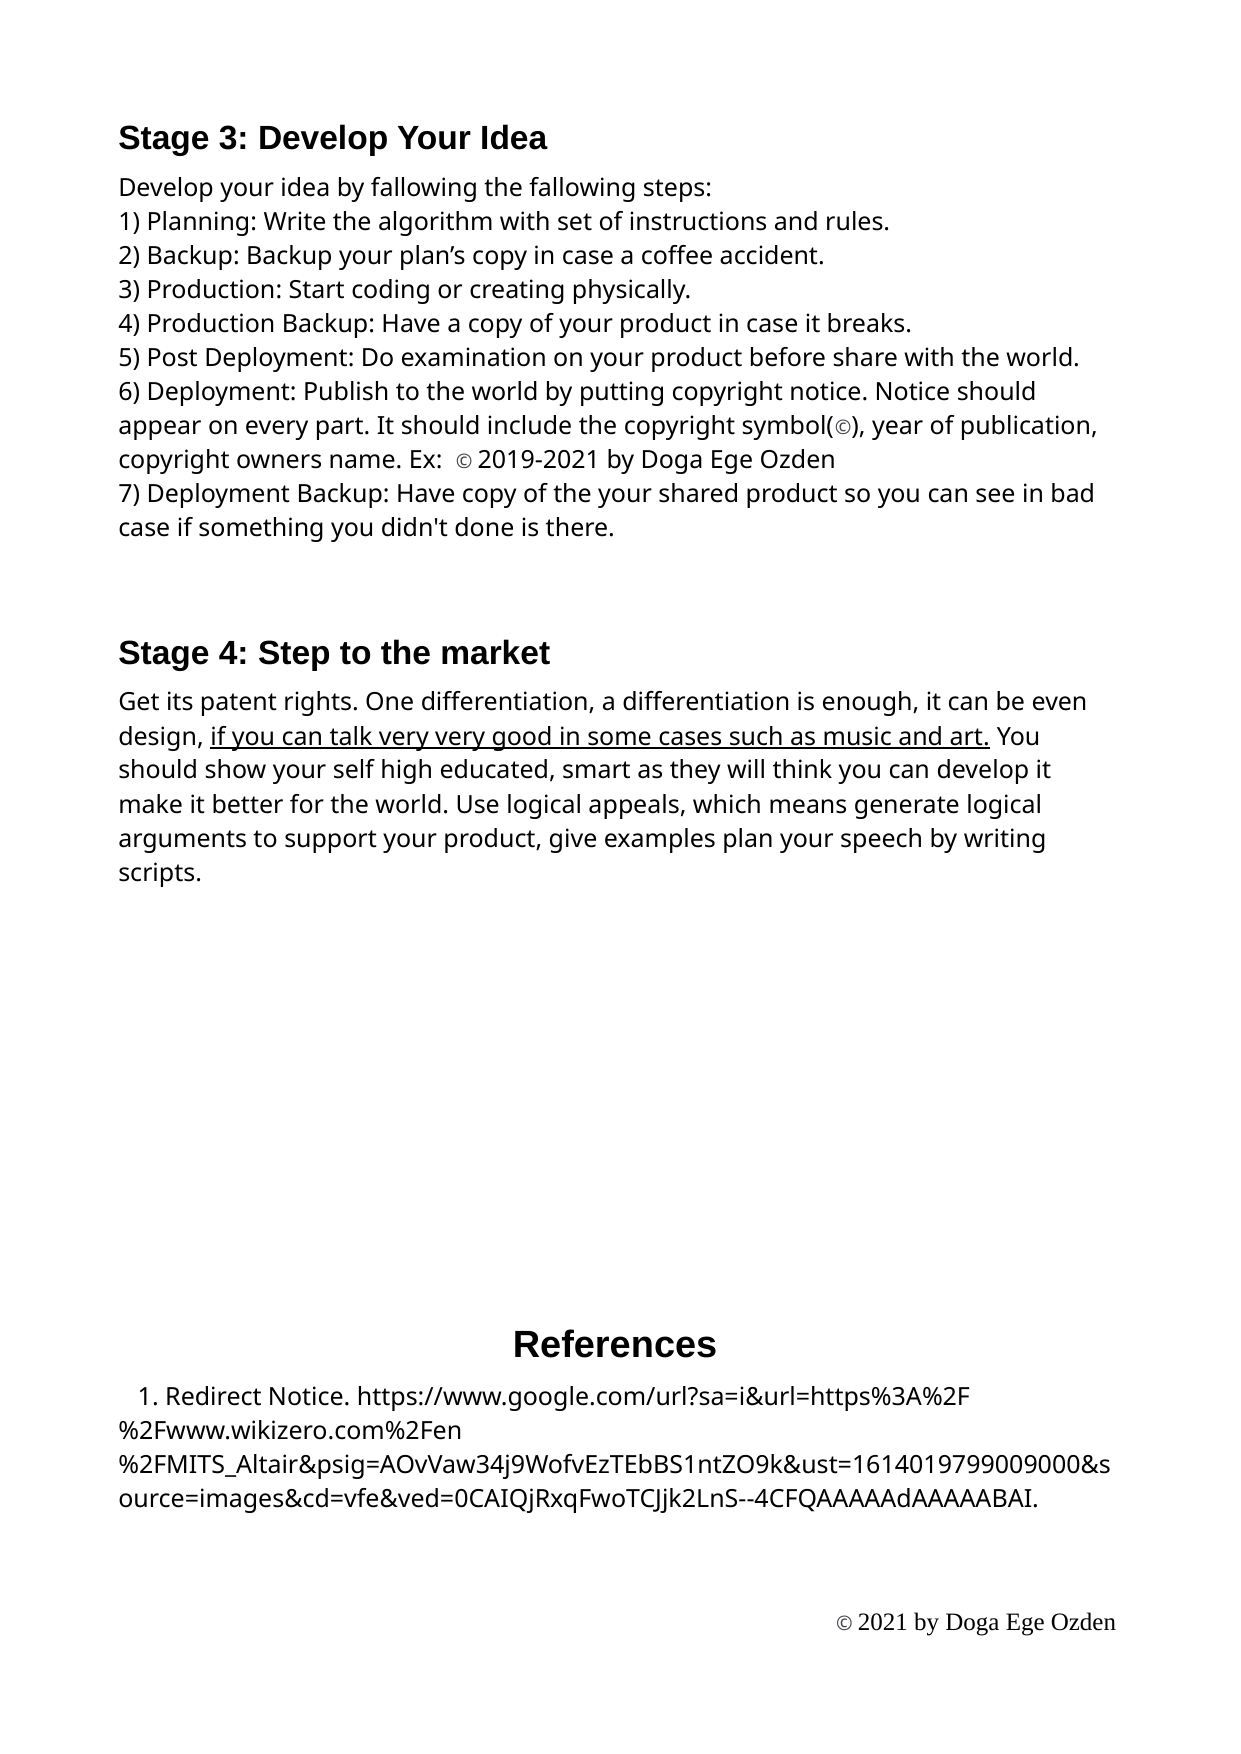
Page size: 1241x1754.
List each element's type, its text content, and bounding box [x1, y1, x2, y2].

text 3) Production: Start coding or creating physically. [118, 271, 1122, 306]
text Get its patent rights. One differentiation, a differentiation is enough, it can be even design, if you can talk very very good in some cases such as music and art. You should show your self high educated, smart as they will think you can develop it make it better for the world. Use logical appeals, which means generate logical arguments to support your product, give examples plan your speech by writing scripts. [118, 684, 1122, 888]
subtitle Stage 3: Develop Your Idea [118, 118, 1122, 157]
subtitle References [118, 1322, 1122, 1366]
text 4) Production Backup: Have a copy of your product in case it breaks. [118, 306, 1122, 339]
text 1. Redirect Notice. https://www.google.com/url?sa=i&url=https%3A%2F%2Fwww.wikizero.com%2Fen%2FMITS_Altair&psig=AOvVaw34j9WofvEzTEbBS1ntZO9k&ust=1614019799009000&source=images&cd=vfe&ved=0CAIQjRxqFwoTCJjk2LnS--4CFQAAAAAdAAAAABAI. [118, 1378, 1122, 1514]
text 6) Deployment: Publish to the world by putting copyright notice. Notice should appear on every part. It should include the copyright symbol(©), year of publication, copyright owners name. Ex: © 2019-2021 by Doga Ege Ozden [118, 374, 1122, 476]
text 1) Planning: Write the algorithm with set of instructions and rules. [118, 203, 1122, 237]
subtitle Stage 4: Step to the market [118, 633, 1122, 672]
text Develop your idea by fallowing the fallowing steps: [118, 169, 1122, 203]
text 5) Post Deployment: Do examination on your product before share with the world. [118, 339, 1122, 374]
text 7) Deployment Backup: Have copy of the your shared product so you can see in bad case if something you didn't done is there. [118, 476, 1122, 544]
text 2) Backup: Backup your plan’s copy in case a coffee accident. [118, 237, 1122, 271]
